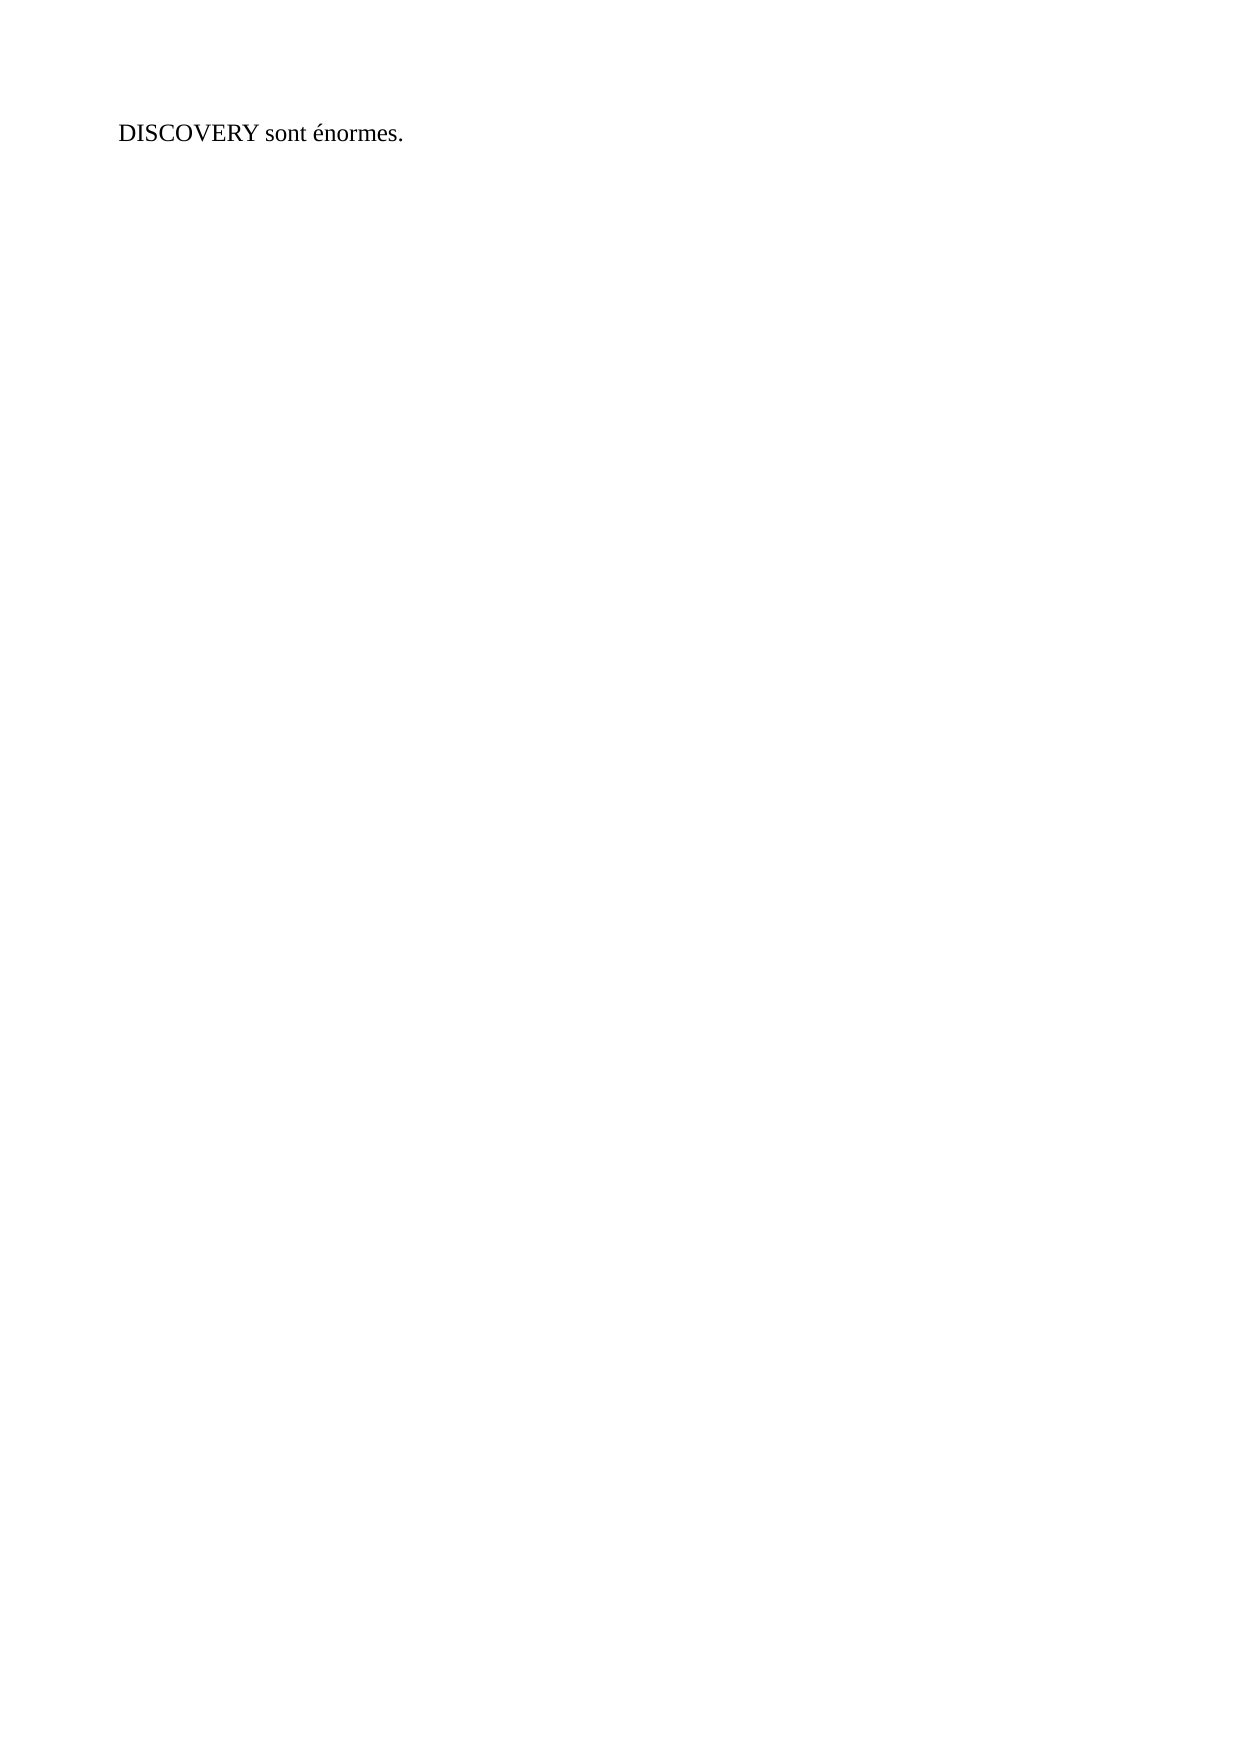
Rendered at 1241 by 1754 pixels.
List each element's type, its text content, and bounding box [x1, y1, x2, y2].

text DISCOVERY sont énormes. [118, 118, 1122, 180]
